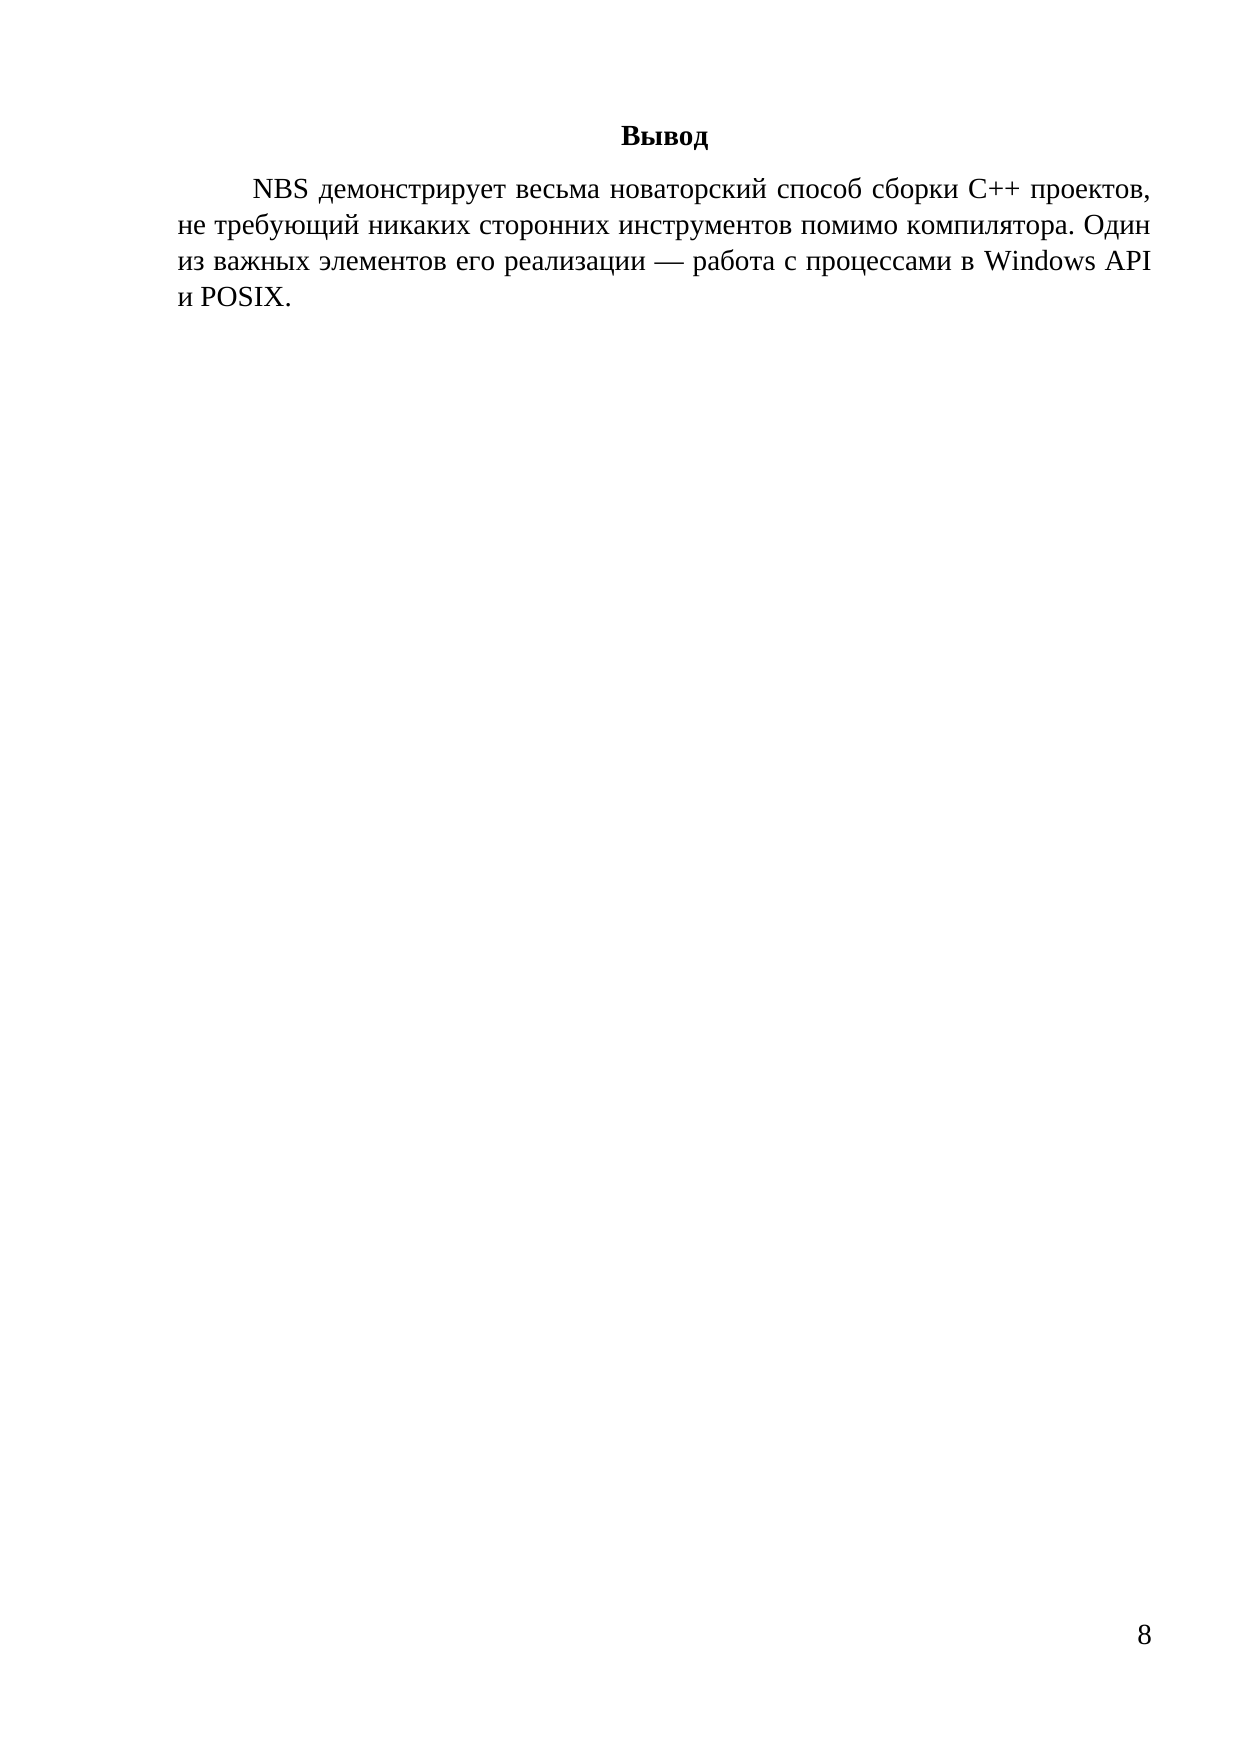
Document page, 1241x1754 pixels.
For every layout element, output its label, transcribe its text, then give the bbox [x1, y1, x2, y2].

text NBS демонстрирует весьма новаторский способ сборки С++ проектов, не требующий никаких сторонних инструментов помимо компилятора. Один из важных элементов его реализации — работа с процессами в Windows API и POSIX. [177, 171, 1152, 313]
text Вывод [177, 118, 1152, 152]
